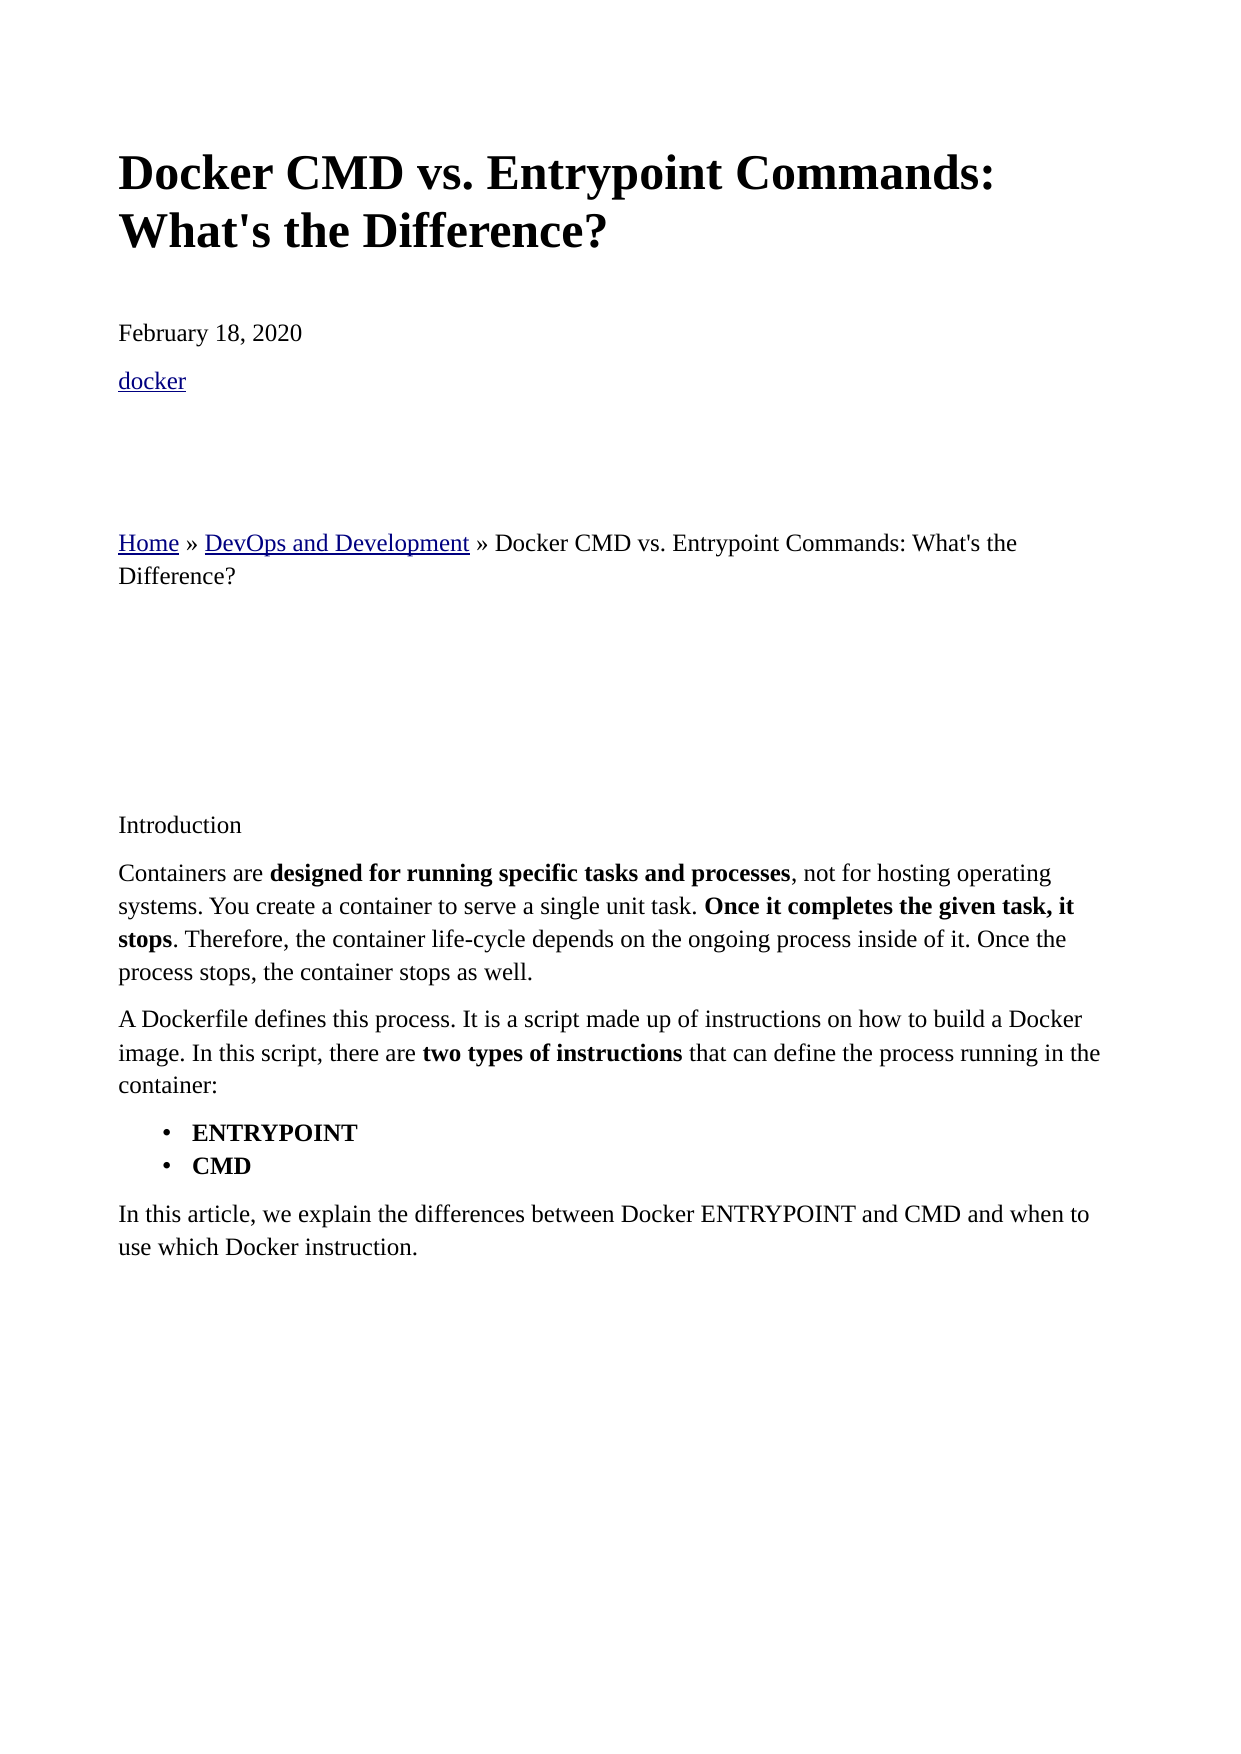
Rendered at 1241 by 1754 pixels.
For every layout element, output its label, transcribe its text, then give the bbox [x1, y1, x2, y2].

text Introduction [118, 810, 1122, 839]
text Containers are designed for running specific tasks and processes, not for hosting operating systems. You create a container to serve a single unit task. Once it completes the given task, it stops. Therefore, the container life-cycle depends on the ongoing process inside of it. Once the process stops, the container stops as well. [118, 858, 1122, 986]
list ENTRYPOINT [162, 1118, 1122, 1147]
subtitle Docker CMD vs. Entrypoint Commands: What's the Difference? [118, 143, 1122, 258]
text In this article, we explain the differences between Docker ENTRYPOINT and CMD and when to use which Docker instruction. [118, 1199, 1122, 1261]
text A Dockerfile defines this process. It is a script made up of instructions on how to build a Docker image. In this script, there are two types of instructions that can define the process running in the container: [118, 1004, 1122, 1099]
text February 18, 2020 [118, 318, 1122, 347]
text docker [118, 366, 1122, 394]
list CMD [162, 1151, 1122, 1180]
text Home » DevOps and Development » Docker CMD vs. Entrypoint Commands: What's the Difference? [118, 528, 1122, 590]
